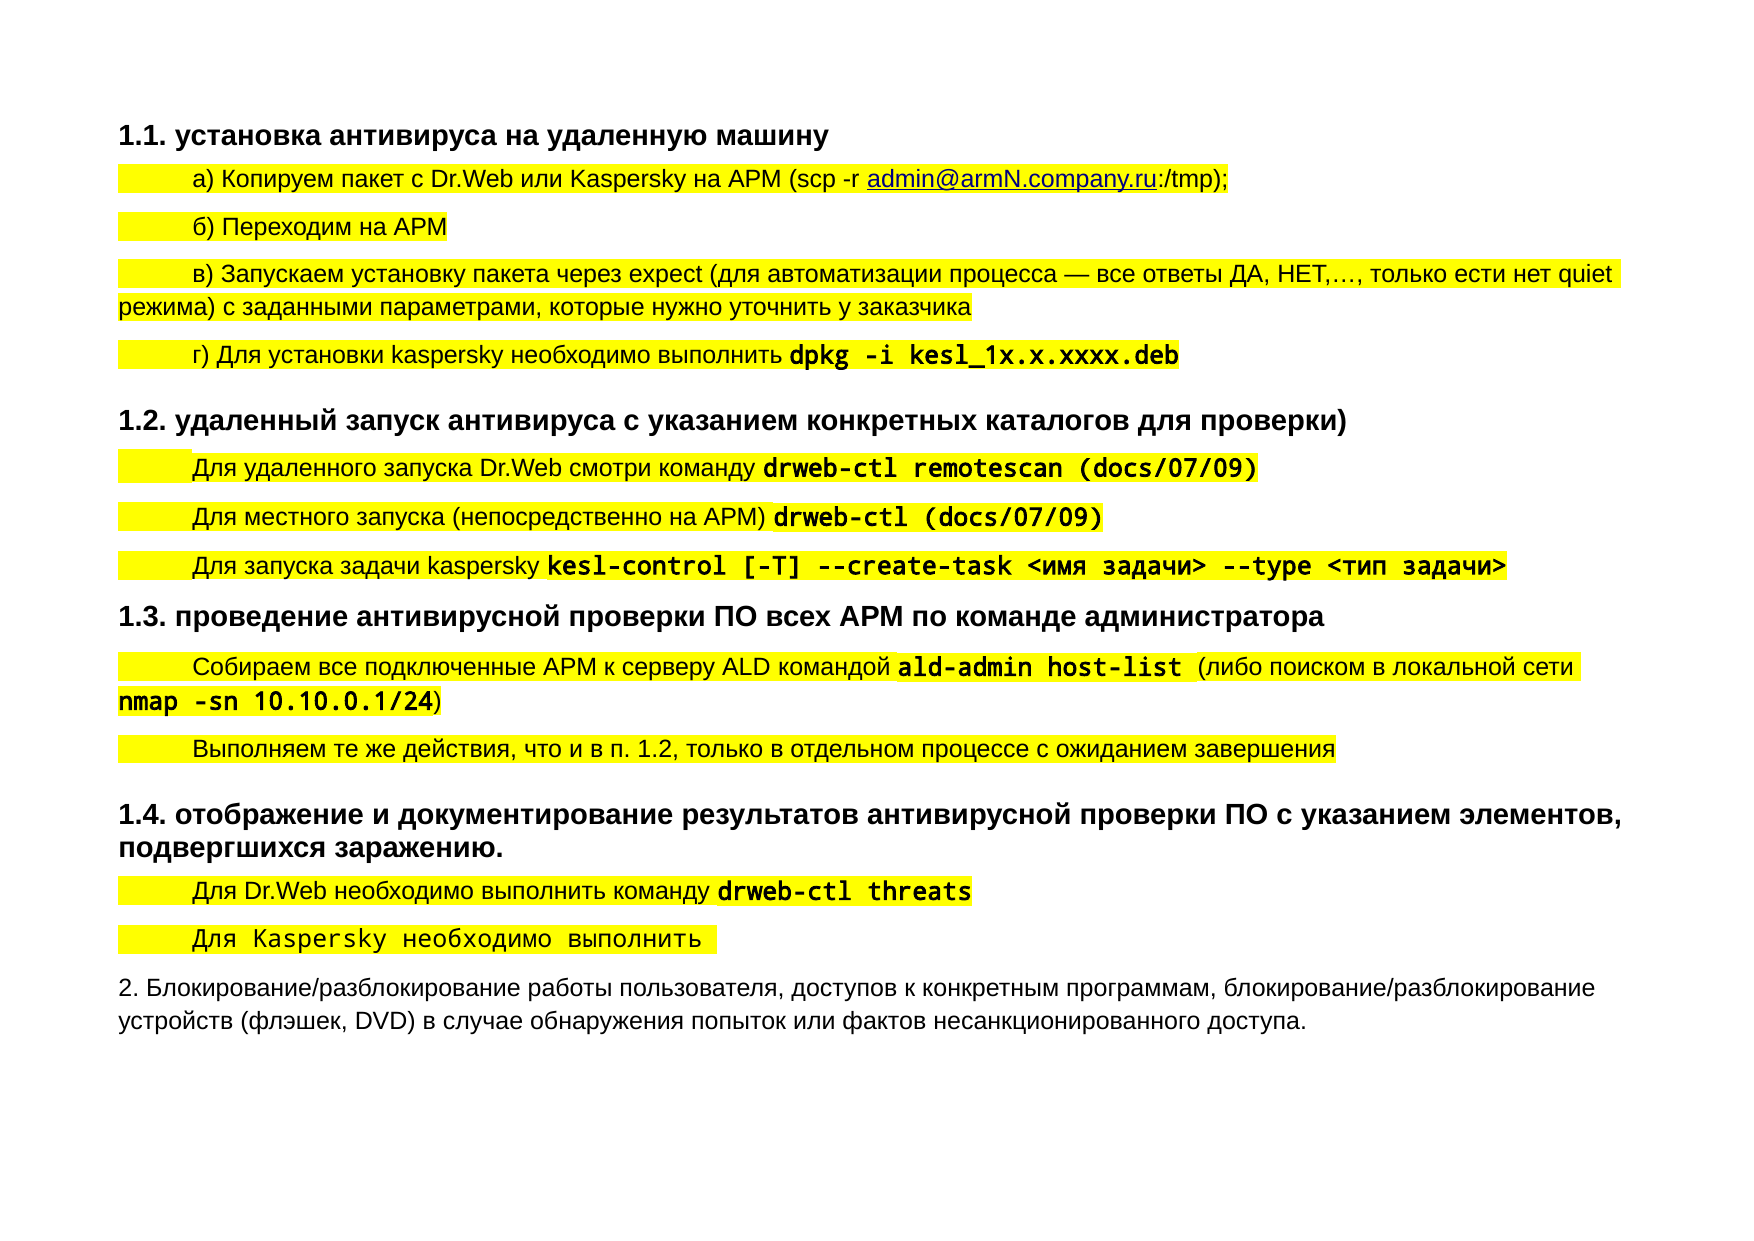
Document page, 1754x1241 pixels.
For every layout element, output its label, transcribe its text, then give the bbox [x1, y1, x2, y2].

text 1.3. проведение антивирусной проверки ПО всех АРМ по команде администратора [118, 599, 1636, 633]
text Для Dr.Web необходимо выполнить команду drweb-ctl threats [118, 876, 1636, 906]
text Для удаленного запуска Dr.Web смотри команду drweb-ctl remotescan (docs/07/09) [118, 449, 1636, 483]
subtitle 1.2. удаленный запуск антивируса с указанием конкретных каталогов для проверки) [118, 403, 1636, 437]
text Для запуска задачи kaspersky kesl-control [-T] --create-task <имя задачи> --type <тип задачи> [118, 551, 1636, 580]
subtitle 1.1. установка антивируса на удаленную машину [118, 118, 1636, 152]
text Для Kaspersky необходимо выполнить [118, 925, 1636, 954]
text Собираем все подключенные АРМ к серверу ALD командой ald-admin host-list (либо поиском в локальной сети nmap -sn 10.10.0.1/24) [118, 652, 1636, 716]
text б) Переходим на АРМ [118, 212, 1636, 241]
text Для местного запуска (непосредственно на АРМ) drweb-ctl (docs/07/09) [118, 502, 1636, 532]
text Выполняем те же действия, что и в п. 1.2, только в отдельном процессе с ожиданием завершения [118, 734, 1636, 763]
text 2. Блокирование/разблокирование работы пользователя, доступов к конкретным программам, блокирование/разблокирование устройств (флэшек, DVD) в случае обнаружения попыток или фактов несанкционированного доступа. [118, 973, 1636, 1035]
subtitle 1.4. отображение и документирование результатов антивирусной проверки ПО с указанием элементов, подвергшихся заражению. [118, 797, 1636, 864]
text г) Для установки kaspersky необходимо выполнить dpkg -i kesl_1x.x.xxxx.deb [118, 340, 1636, 369]
text а) Копируем пакет с Dr.Web или Kaspersky на АРМ (scp -r admin@armN.company.ru:/tmp); [118, 164, 1636, 193]
text в) Запускаем установку пакета через expect (для автоматизации процесса — все ответы ДА, НЕТ,…, только ести нет quiet режима) с заданными параметрами, которые нужно уточнить у заказчика [118, 259, 1636, 321]
